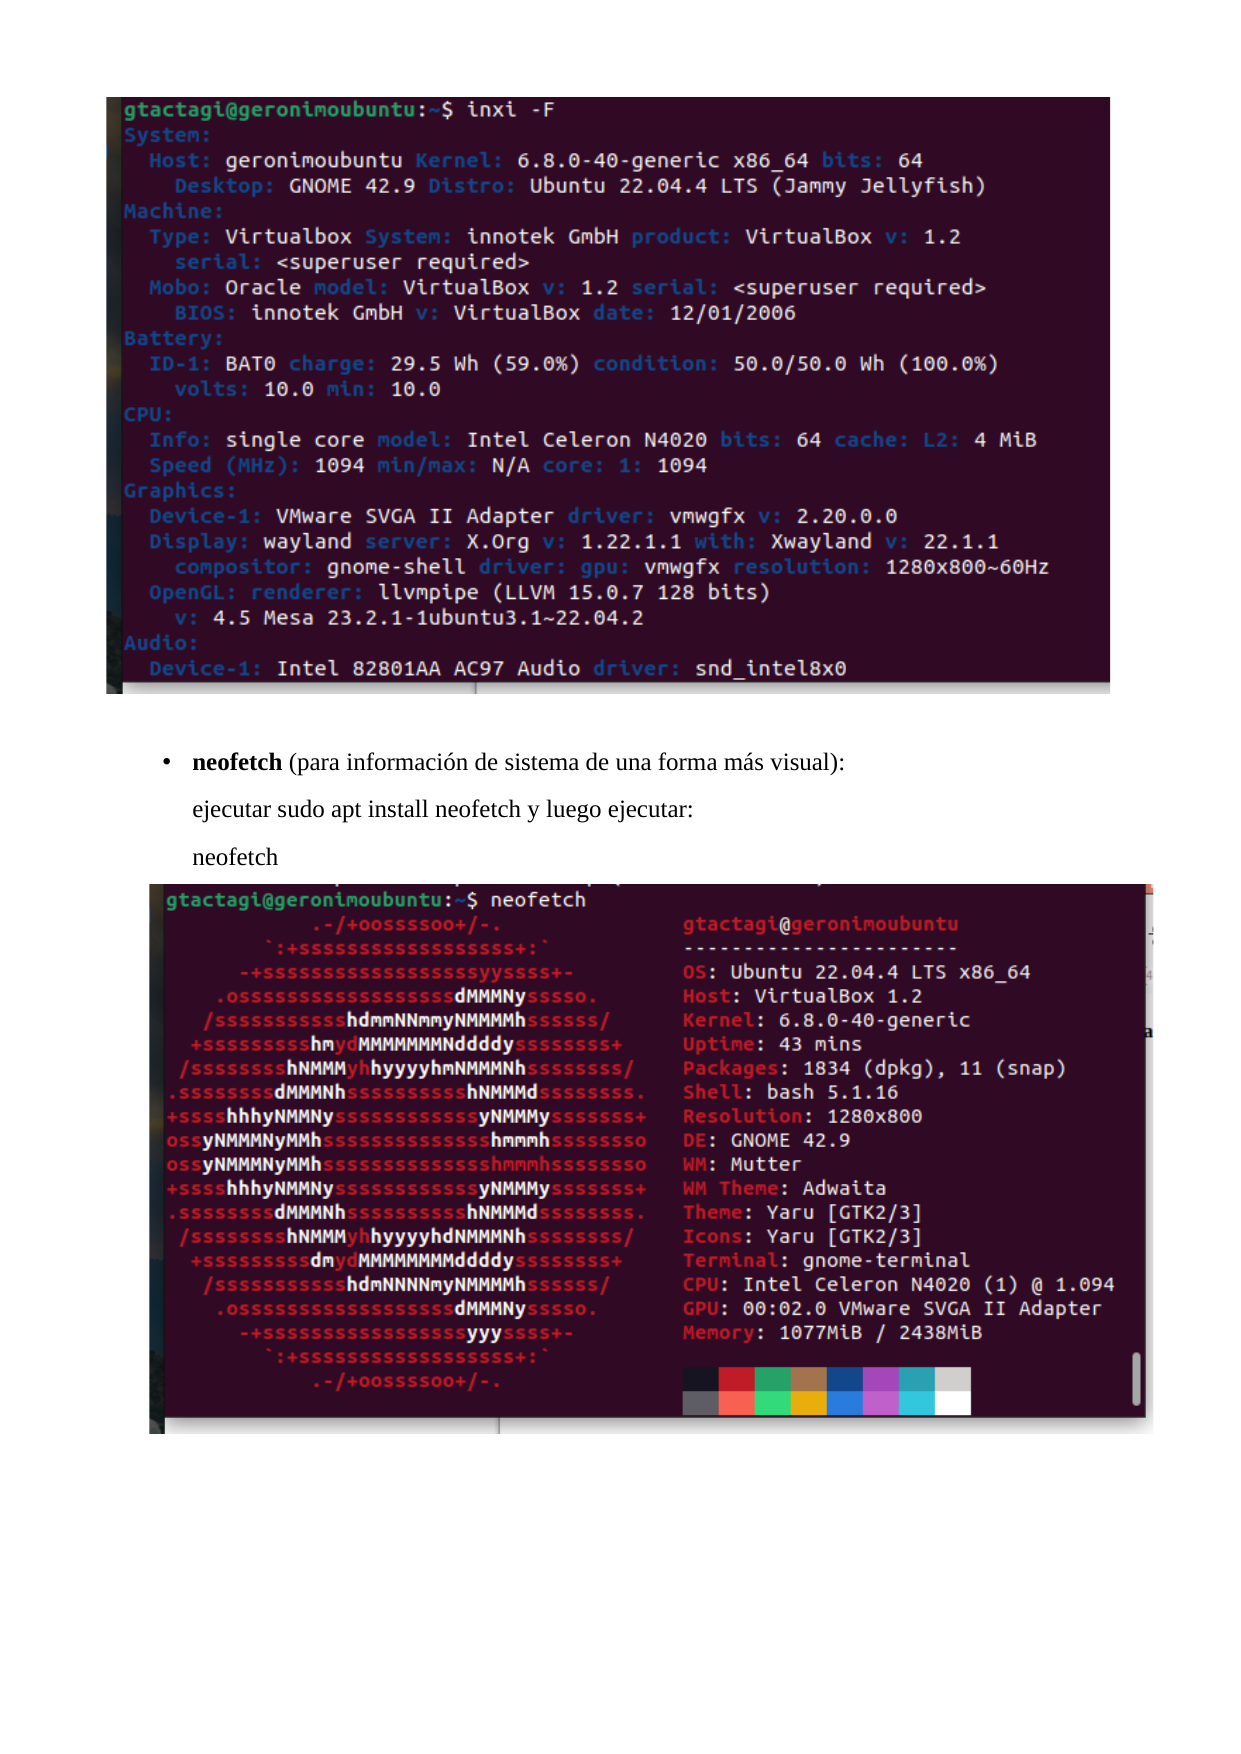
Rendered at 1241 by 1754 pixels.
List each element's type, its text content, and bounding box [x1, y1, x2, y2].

list ejecutar sudo apt install neofetch y luego ejecutar: [162, 794, 1122, 823]
list neofetch [162, 842, 1122, 871]
list neofetch (para información de sistema de una forma más visual): [162, 747, 1122, 775]
picture [149, 884, 1154, 1434]
picture [106, 97, 1111, 694]
